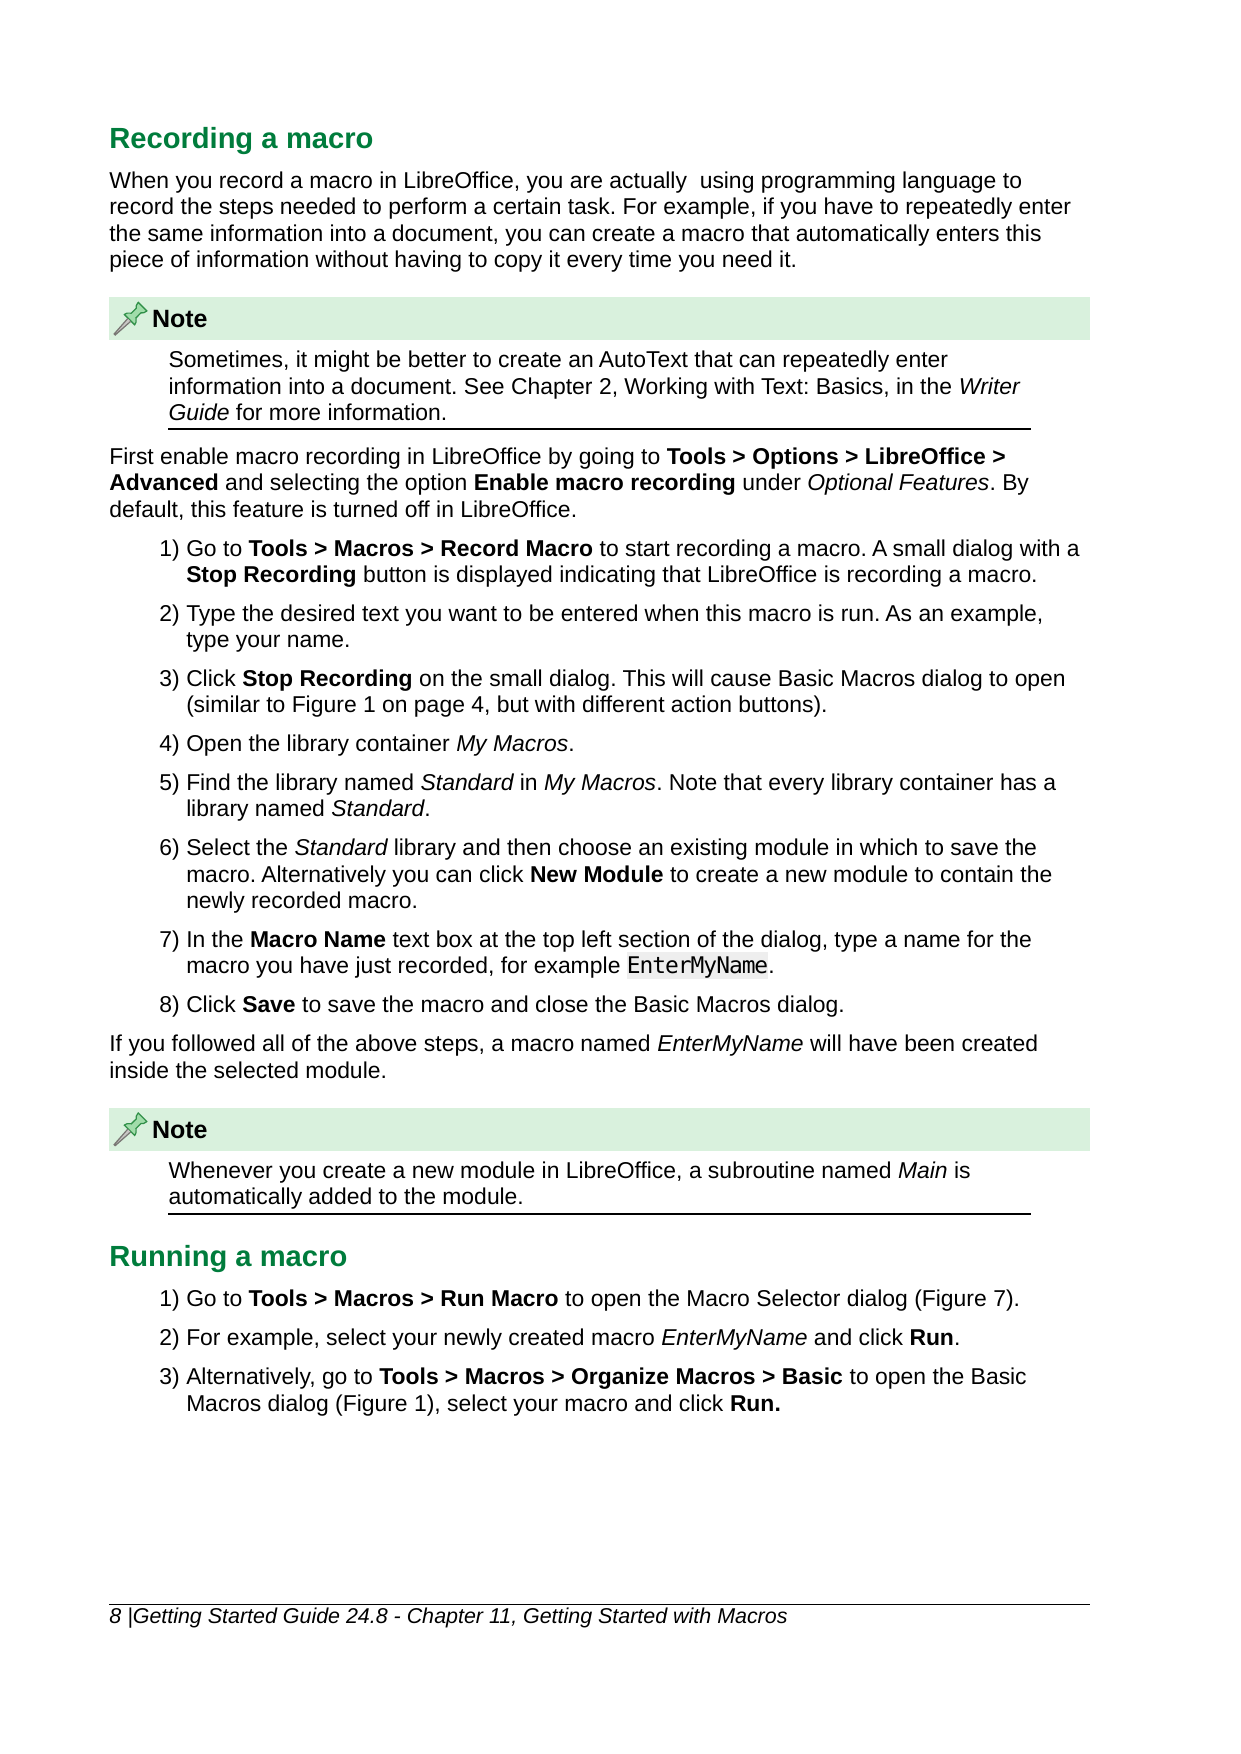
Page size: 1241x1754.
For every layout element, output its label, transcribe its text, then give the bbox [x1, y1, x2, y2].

text When you record a macro in LibreOffice, you are actually using programming language to record the steps needed to perform a certain task. For example, if you have to repeatedly enter the same information into a document, you can create a macro that automatically enters this piece of information without having to copy it every time you need it. [109, 167, 1090, 272]
list Go to Tools > Macros > Run Macro to open the Macro Selector dialog (Figure 7). [186, 1285, 1090, 1312]
subtitle Running a macro [109, 1239, 1090, 1273]
list For example, select your newly created macro EnterMyName and click Run. [186, 1324, 1090, 1351]
list Open the library container My Macros. [186, 730, 1090, 756]
text If you followed all of the above steps, a macro named EnterMyName will have been created inside the selected module. [109, 1030, 1090, 1083]
subtitle Note [109, 297, 1090, 340]
list Select the Standard library and then choose an existing module in which to save the macro. Alternatively you can click New Module to create a new module to contain the newly recorded macro. [186, 834, 1090, 913]
list First enable macro recording in LibreOffice by going to Tools > Options > LibreOffice > Advanced and selecting the option Enable macro recording under Optional Features. By default, this feature is turned off in LibreOffice. [109, 443, 1090, 522]
text Sometimes, it might be better to create an AutoText that can repeatedly enter information into a document. See Chapter 2, Working with Text: Basics, in the Writer Guide for more information. [168, 346, 1031, 428]
list Find the library named Standard in My Macros. Note that every library container has a library named Standard. [186, 769, 1090, 822]
subtitle Recording a macro [109, 121, 1090, 154]
list Alternatively, go to Tools > Macros > Organize Macros > Basic to open the Basic Macros dialog (Figure 1), select your macro and click Run. [186, 1363, 1090, 1416]
list Click Stop Recording on the small dialog. This will cause Basic Macros dialog to open (similar to Figure 1 on page 4, but with different action buttons). [186, 665, 1090, 718]
subtitle Note [109, 1108, 1090, 1151]
list Click Save to save the macro and close the Basic Macros dialog. [186, 991, 1090, 1018]
text Whenever you create a new module in LibreOffice, a subroutine named Main is automatically added to the module. [168, 1157, 1031, 1213]
list In the Macro Name text box at the top left section of the dialog, type a name for the macro you have just recorded, for example EnterMyName. [186, 926, 1090, 979]
list Type the desired text you want to be entered when this macro is run. As an example, type your name. [186, 600, 1090, 652]
list Go to Tools > Macros > Record Macro to start recording a macro. A small dialog with a Stop Recording button is displayed indicating that LibreOffice is recording a macro. [186, 534, 1090, 587]
